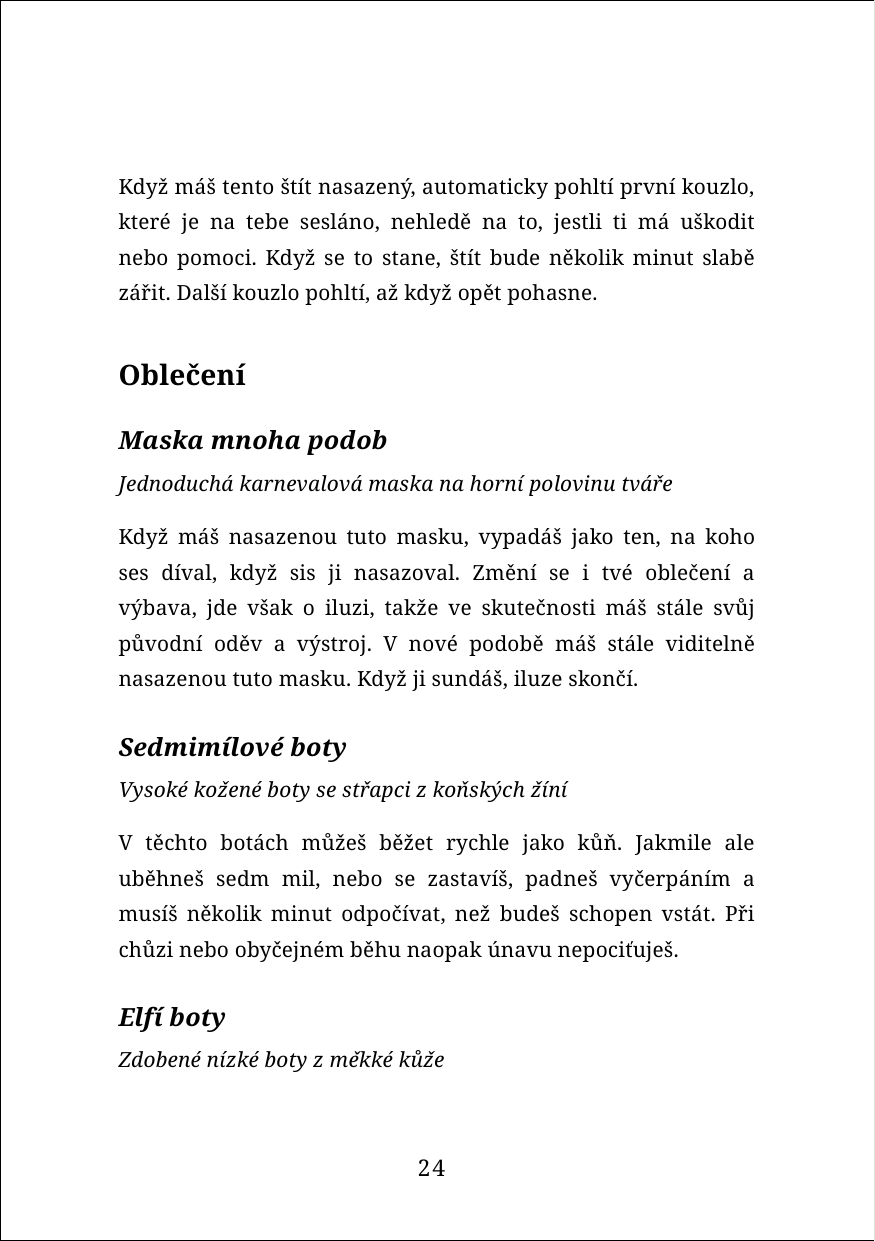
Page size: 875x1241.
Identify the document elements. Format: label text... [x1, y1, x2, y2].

text V těchto botách můžeš běžet rychle jako kůň. Jakmile ale uběhneš sedm mil, nebo se zastavíš, padneš vyčerpáním a musíš několik minut odpočívat, než budeš schopen vstát. Při chůzi nebo obyčejném běhu naopak únavu nepociťuješ. [118, 828, 756, 963]
text Zdobené nízké boty z měkké kůže [118, 1046, 756, 1074]
text Vysoké kožené boty se střapci z koňských žíní [118, 775, 756, 803]
text Jednoduchá karnevalová maska na horní polovinu tváře [118, 469, 756, 497]
subtitle Oblečení [118, 355, 756, 393]
subtitle Elfí boty [118, 1000, 756, 1034]
text Když máš nasazenou tuto masku, vypadáš jako ten, na koho ses díval, když sis ji nasazoval. Změní se i tvé oblečení a výbava, jde však o iluzi, takže ve skutečnosti máš stále svůj původní oděv a výstroj. V nové podobě máš stále viditelně nasazenou tuto masku. Když ji sundáš, iluze skončí. [118, 522, 756, 693]
subtitle Sedmimílové boty [118, 729, 756, 763]
subtitle Maska mnoha podob [118, 423, 756, 457]
text Když máš tento štít nasazený, automaticky pohltí první kouzlo, které je na tebe sesláno, nehledě na to, jestli ti má uškodit nebo pomoci. Když se to stane, štít bude několik minut slabě zářit. Další kouzlo pohltí, až když opět pohasne. [118, 172, 756, 307]
